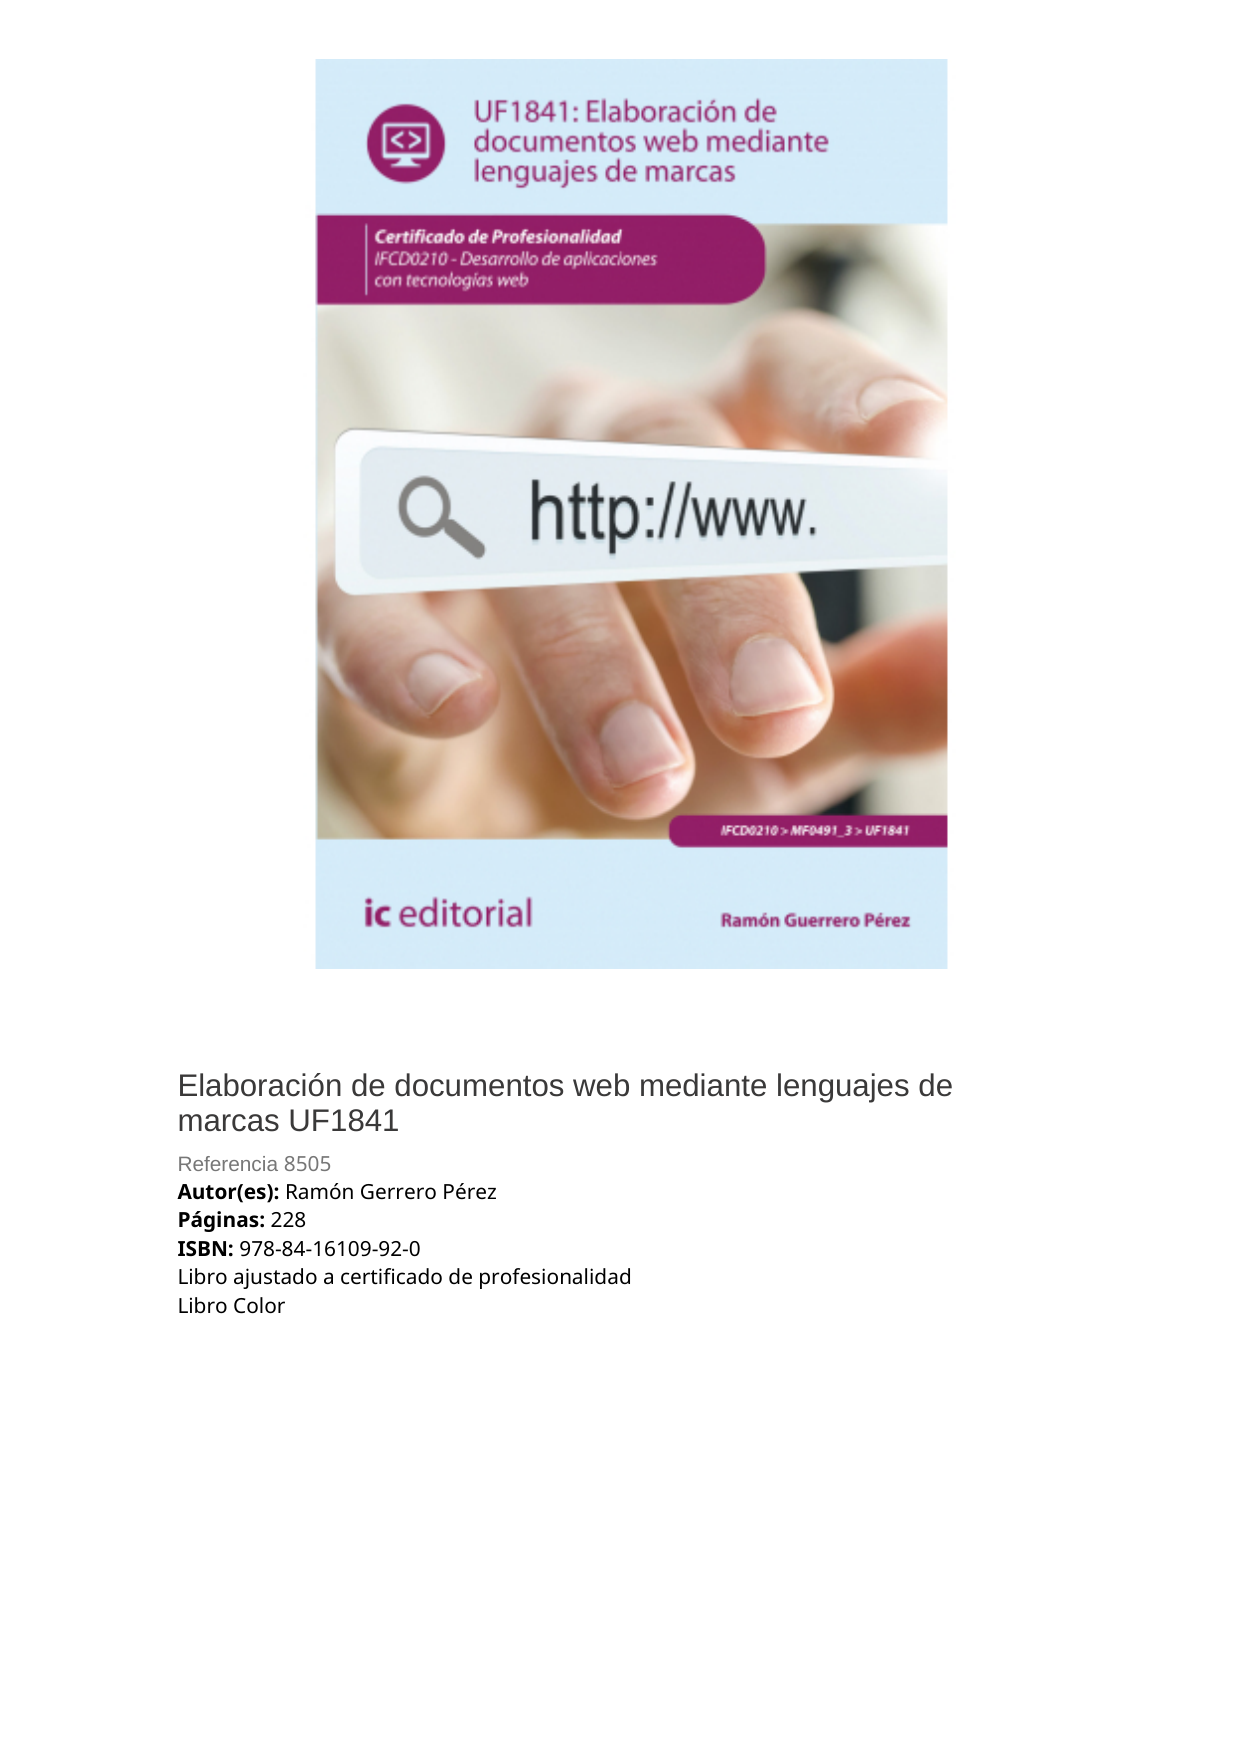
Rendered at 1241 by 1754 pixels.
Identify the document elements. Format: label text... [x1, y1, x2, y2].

subtitle Elaboración de documentos web mediante lenguajes de marcas UF1841 [177, 1067, 1063, 1138]
picture [177, 59, 1087, 969]
text Referencia 8505 [177, 1149, 1063, 1177]
text Autor(es): Ramón Gerrero Pérez Páginas: 228 ISBN: 978-84-16109-92-0 Libro ajustado a certificado de profesionalidad Libro Color [177, 1177, 1063, 1319]
